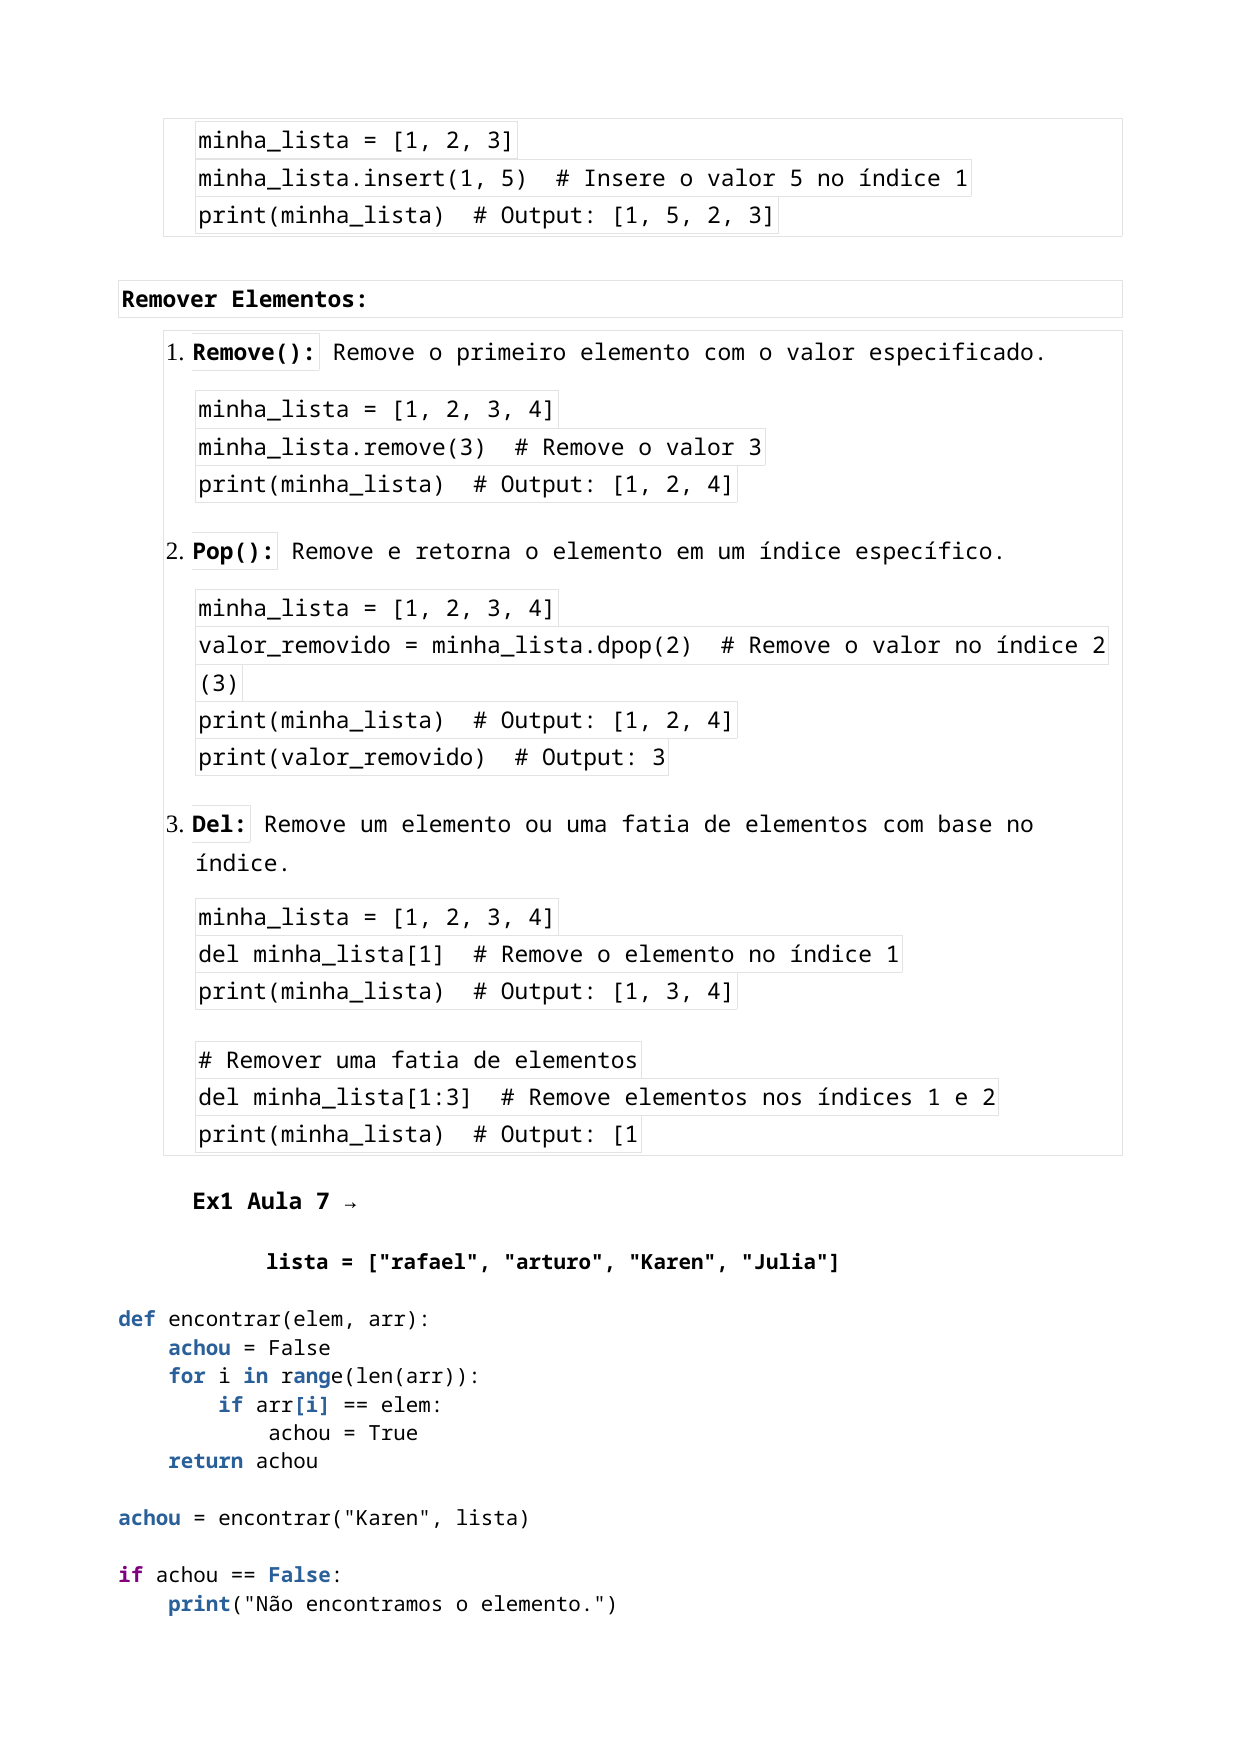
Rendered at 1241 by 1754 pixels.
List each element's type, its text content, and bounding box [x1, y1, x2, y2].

list minha_lista.insert(1, 5) # Insere o valor 5 no índice 1 [518, 155, 1122, 193]
list print(minha_lista) # Output: [1, 2, 4] [243, 698, 1122, 735]
text print("Não encontramos o elemento.") [118, 1589, 1122, 1617]
text if arr[i] == elem: [118, 1390, 1122, 1418]
list print(valor_removido) # Output: 3 [196, 739, 668, 775]
text return achou [118, 1447, 1122, 1475]
list print(minha_lista) # Output: [1, 2, 4] [196, 462, 1122, 502]
list print(minha_lista) # Output: [1, 5, 2, 3] [164, 193, 1122, 236]
list valor_removido = minha_lista.dpop(2) # Remove o valor no índice 2 (3) [196, 627, 1108, 664]
text Ex1 Aula 7 → [118, 1185, 1122, 1216]
text achou = True [118, 1418, 1122, 1447]
list del minha_lista[1] # Remove o elemento no índice 1 [196, 936, 902, 969]
list minha_lista = [1, 2, 3, 4] [164, 894, 1122, 932]
list print(minha_lista) # Output: [1, 3, 4] [196, 973, 737, 1009]
list minha_lista.remove(3) # Remove o valor 3 [164, 424, 195, 462]
list print(minha_lista) # Output: [1, 2, 4] [196, 702, 737, 735]
list Remove(): Remove o primeiro elemento com o valor especificado. [164, 331, 1122, 370]
text achou = encontrar("Karen", lista) [118, 1503, 1122, 1532]
list [669, 735, 1122, 776]
list [738, 969, 1122, 1009]
list del minha_lista[1:3] # Remove elementos nos índices 1 e 2 [642, 1075, 1122, 1112]
list minha_lista.insert(1, 5) # Insere o valor 5 no índice 1 [164, 155, 195, 193]
list Del: Remove um elemento ou uma fatia de elementos com base no índice. [164, 802, 1122, 878]
list del minha_lista[1] # Remove o elemento no índice 1 [559, 932, 1122, 969]
list minha_lista = [1, 2, 3, 4] [164, 387, 1122, 424]
list del minha_lista[1:3] # Remove elementos nos índices 1 e 2 [164, 1075, 195, 1112]
list minha_lista.remove(3) # Remove o valor 3 [559, 424, 1122, 462]
text for i in range(len(arr)): [118, 1361, 1122, 1390]
list valor_removido = minha_lista.dpop(2) # Remove o valor no índice 2 (3) [164, 623, 195, 698]
list [164, 735, 195, 776]
subtitle Remover Elementos: [119, 281, 1122, 317]
list minha_lista = [1, 2, 3, 4] [164, 586, 1122, 623]
list [164, 969, 195, 1009]
text lista = ["rafael", "arturo", "Karen", "Julia"] [118, 1247, 1122, 1276]
list print(minha_lista) # Output: [1 [164, 1112, 1122, 1155]
list minha_lista.remove(3) # Remove o valor 3 [196, 429, 765, 462]
list Pop(): Remove e retorna o elemento em um índice específico. [164, 529, 1122, 569]
text def encontrar(elem, arr): [118, 1304, 1122, 1333]
list minha_lista.remove(3) # Remove o valor 3 [196, 424, 558, 428]
list print(minha_lista) # Output: [1, 2, 4] [164, 698, 195, 735]
list valor_removido = minha_lista.dpop(2) # Remove o valor no índice 2 (3) [196, 665, 242, 698]
list minha_lista.insert(1, 5) # Insere o valor 5 no índice 1 [196, 160, 971, 193]
list valor_removido = minha_lista.dpop(2) # Remove o valor no índice 2 (3) [243, 623, 1122, 698]
text achou = False [118, 1333, 1122, 1361]
list del minha_lista[1:3] # Remove elementos nos índices 1 e 2 [196, 1079, 998, 1112]
list minha_lista = [1, 2, 3] [164, 119, 1122, 155]
list [164, 462, 195, 502]
list del minha_lista[1] # Remove o elemento no índice 1 [164, 932, 195, 969]
list # Remover uma fatia de elementos [164, 1038, 1122, 1075]
text if achou == False: [118, 1560, 1122, 1589]
